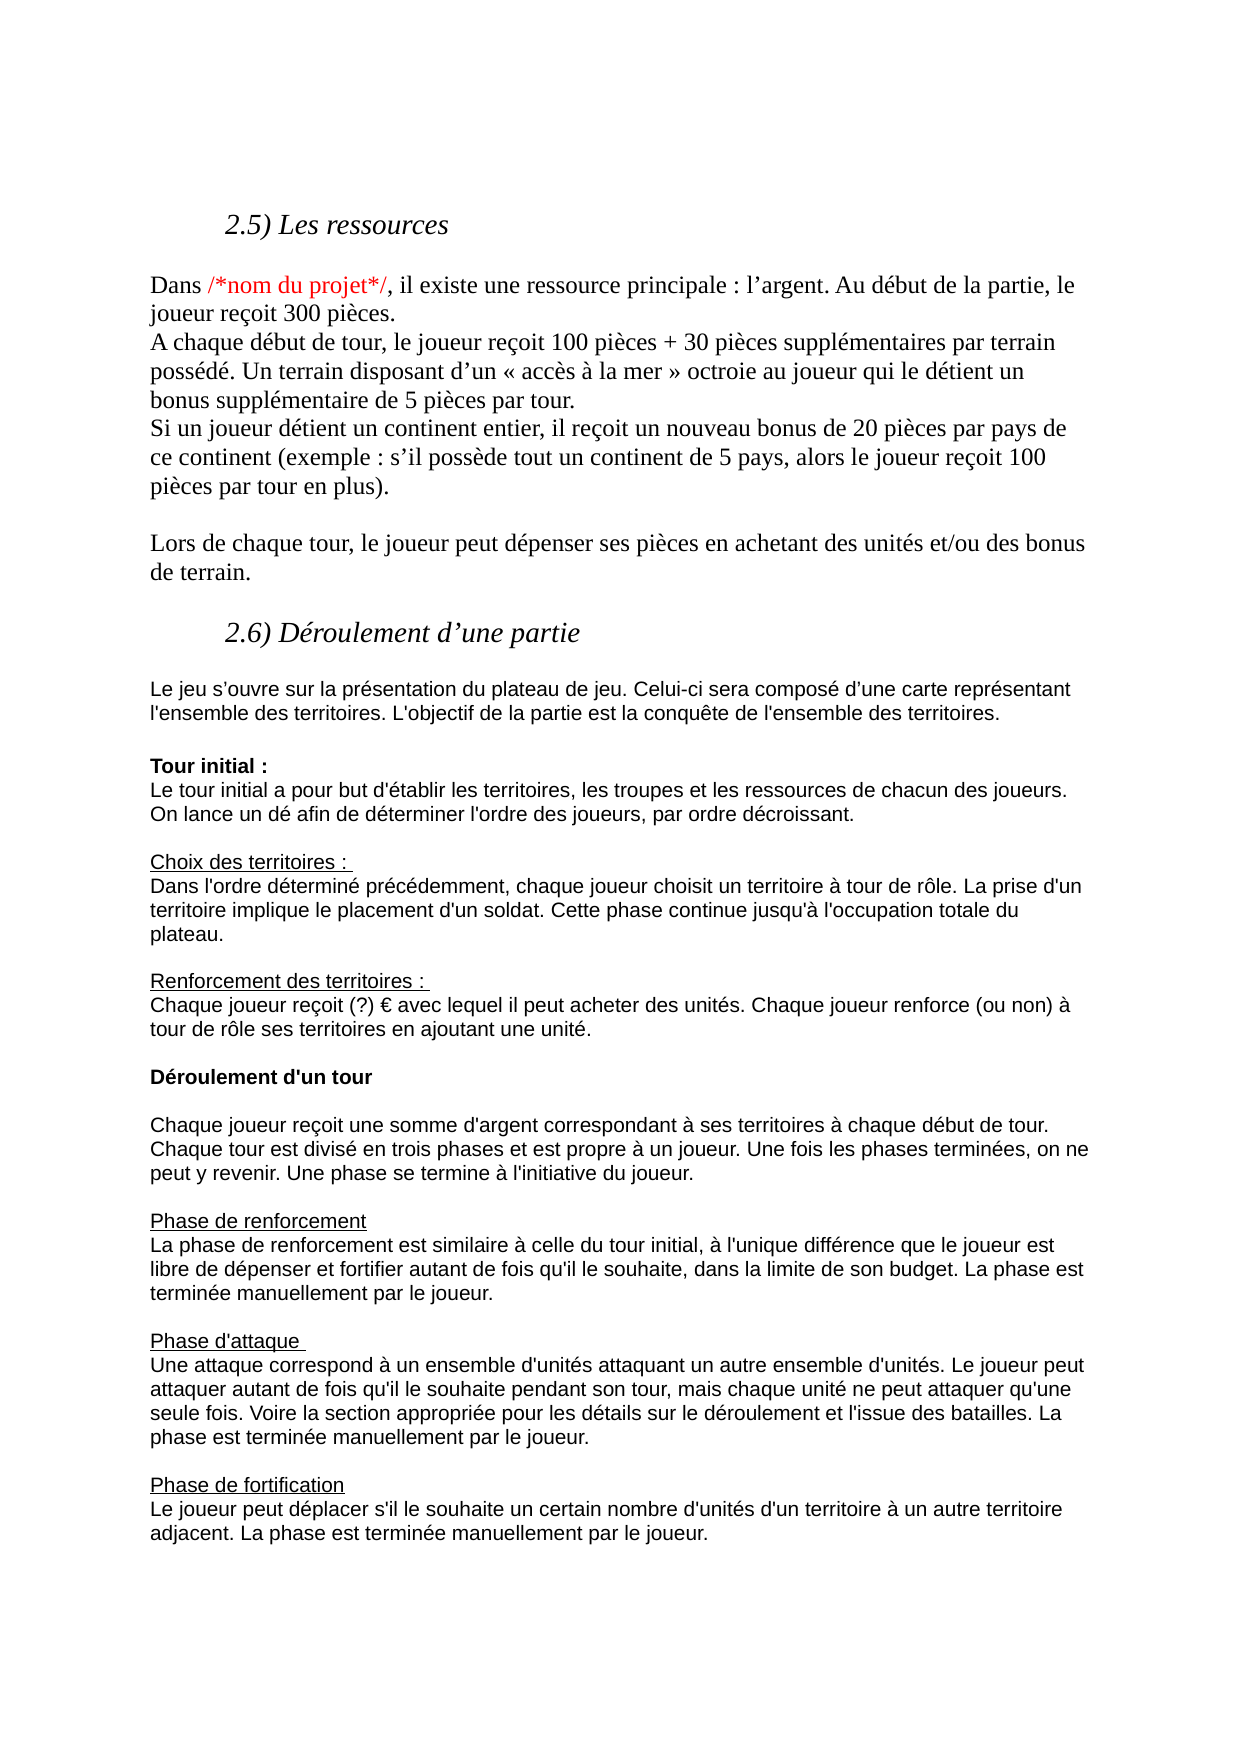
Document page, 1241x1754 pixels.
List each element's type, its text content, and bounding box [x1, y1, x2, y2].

text 2.6) Déroulement d’une partie [150, 615, 1090, 648]
text A chaque début de tour, le joueur reçoit 100 pièces + 30 pièces supplémentaires par terrain possédé. Un terrain disposant d’un « accès à la mer » octroie au joueur qui le détient un bonus supplémentaire de 5 pièces par tour. [150, 327, 1090, 413]
text Le jeu s’ouvre sur la présentation du plateau de jeu. Celui-ci sera composé d’une carte représentant l'ensemble des territoires. L'objectif de la partie est la conquête de l'ensemble des territoires. [150, 677, 1090, 725]
text Choix des territoires : [150, 849, 1090, 873]
text Tour initial : [150, 754, 1090, 778]
text Si un joueur détient un continent entier, il reçoit un nouveau bonus de 20 pièces par pays de ce continent (exemple : s’il possède tout un continent de 5 pays, alors le joueur reçoit 100 pièces par tour en plus). [150, 413, 1090, 500]
text Phase de fortification [150, 1472, 1090, 1496]
text Dans /*nom du projet*/, il existe une ressource principale : l’argent. Au début de la partie, le joueur reçoit 300 pièces. [150, 270, 1090, 327]
text Chaque joueur reçoit (?) € avec lequel il peut acheter des unités. Chaque joueur renforce (ou non) à tour de rôle ses territoires en ajoutant une unité. [150, 993, 1090, 1041]
text La phase de renforcement est similaire à celle du tour initial, à l'unique différence que le joueur est libre de dépenser et fortifier autant de fois qu'il le souhaite, dans la limite de son budget. La phase est terminée manuellement par le joueur. [150, 1233, 1090, 1305]
text Déroulement d'un tour [150, 1065, 1090, 1089]
text Phase de renforcement [150, 1209, 1090, 1233]
text Lors de chaque tour, le joueur peut dépenser ses pièces en achetant des unités et/ou des bonus de terrain. [150, 528, 1090, 586]
text Chaque tour est divisé en trois phases et est propre à un joueur. Une fois les phases terminées, on ne peut y revenir. Une phase se termine à l'initiative du joueur. [150, 1137, 1090, 1185]
text Phase d'attaque [150, 1329, 1090, 1353]
text Dans l'ordre déterminé précédemment, chaque joueur choisit un territoire à tour de rôle. La prise d'un territoire implique le placement d'un soldat. Cette phase continue jusqu'à l'occupation totale du plateau. [150, 873, 1090, 945]
text Le joueur peut déplacer s'il le souhaite un certain nombre d'unités d'un territoire à un autre territoire adjacent. La phase est terminée manuellement par le joueur. [150, 1496, 1090, 1544]
text 2.5) Les ressources [150, 207, 1090, 241]
text Chaque joueur reçoit une somme d'argent correspondant à ses territoires à chaque début de tour. [150, 1113, 1090, 1137]
text Le tour initial a pour but d'établir les territoires, les troupes et les ressources de chacun des joueurs. On lance un dé afin de déterminer l'ordre des joueurs, par ordre décroissant. [150, 778, 1090, 826]
text Une attaque correspond à un ensemble d'unités attaquant un autre ensemble d'unités. Le joueur peut attaquer autant de fois qu'il le souhaite pendant son tour, mais chaque unité ne peut attaquer qu'une seule fois. Voire la section appropriée pour les détails sur le déroulement et l'issue des batailles. La phase est terminée manuellement par le joueur. [150, 1353, 1090, 1448]
text Renforcement des territoires : [150, 969, 1090, 993]
